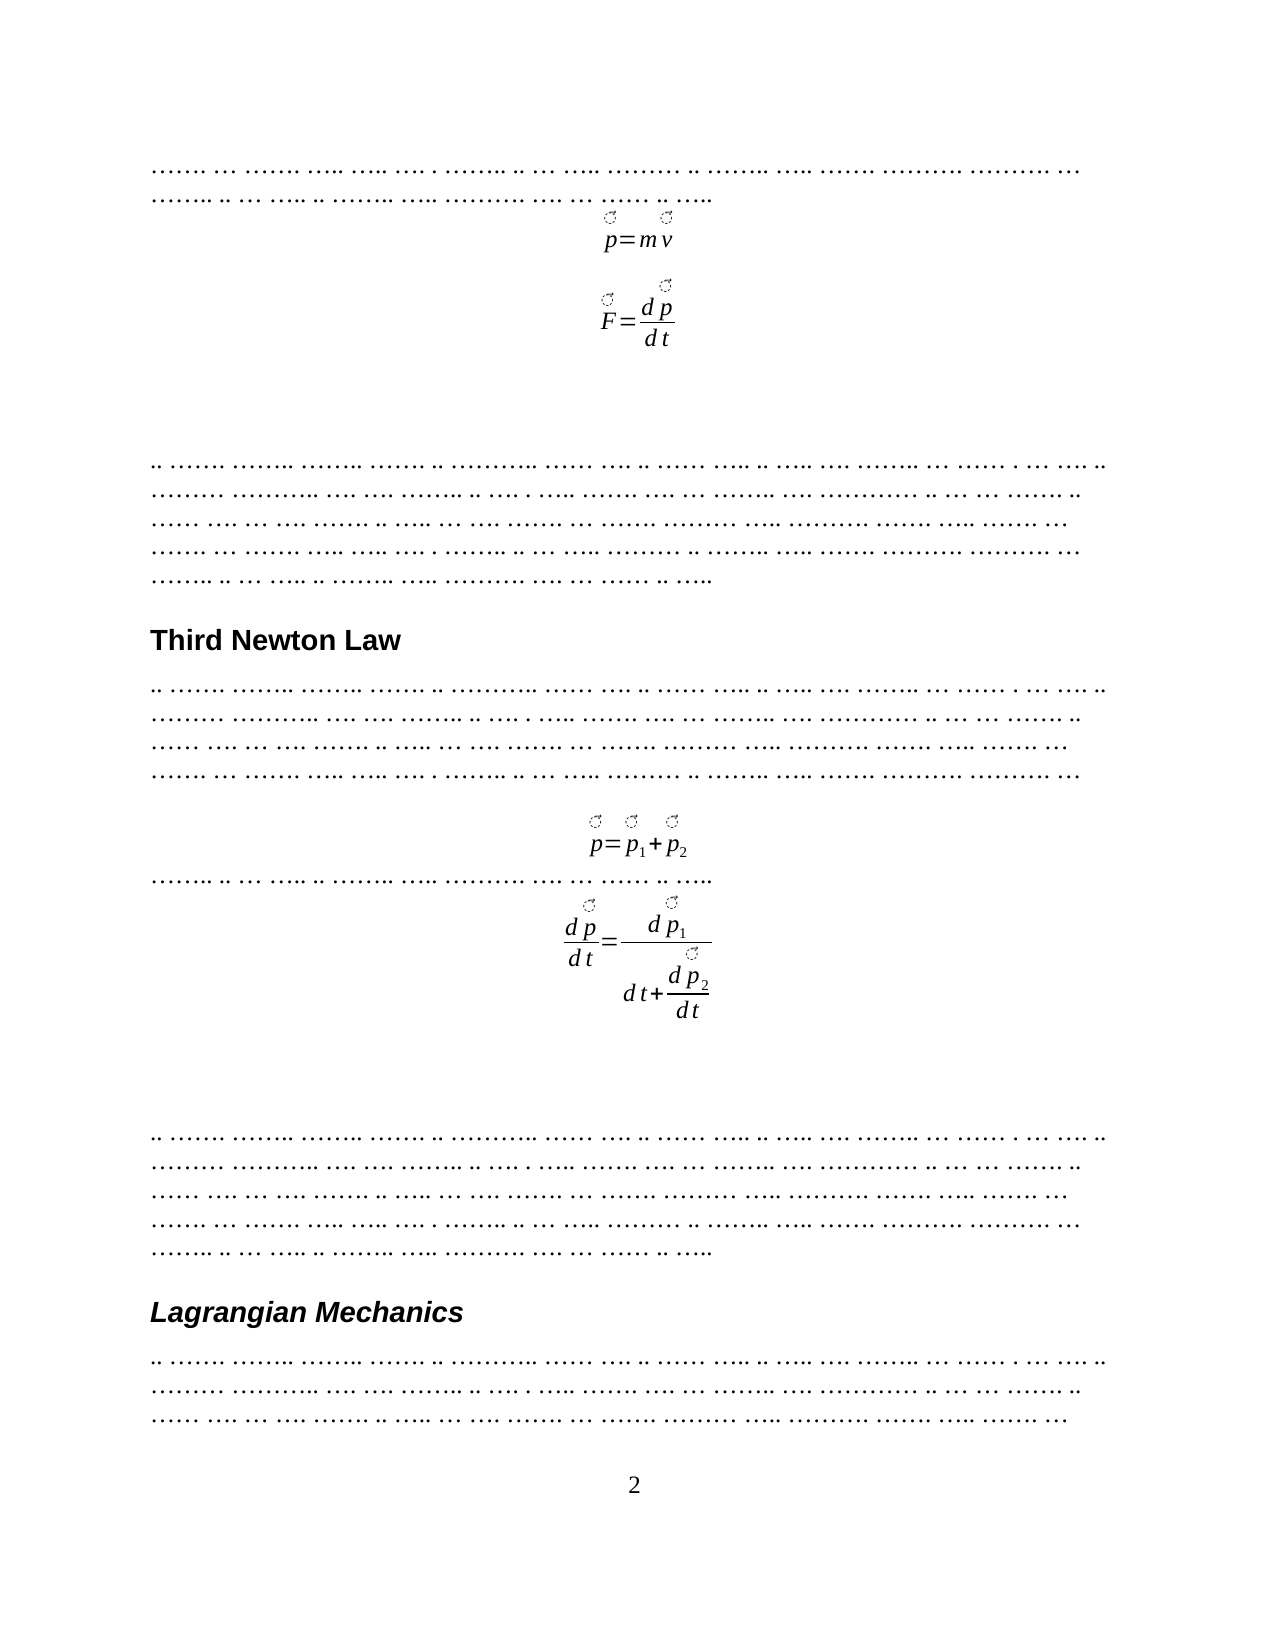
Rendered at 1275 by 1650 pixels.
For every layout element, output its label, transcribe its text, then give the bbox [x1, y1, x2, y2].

text .. ……. …….. …….. ……. .. ……….. …… …. .. …… ….. .. ….. …. …….. … …… . … …. .. ……… ……….. …. …. …….. .. …. . ….. ……. …. … …….. …. ………… .. … … ……. .. …… …. … …. ……. .. ….. … …. ……. … ……. ……… ….. ………. ……. ….. ……. … ……. … ……. ….. ….. …. . …….. .. … ….. ……… .. …….. ….. ……. ………. ………. … …….. .. … ….. .. …….. ….. ………. …. … …… .. ….. [150, 1341, 1125, 1427]
text .. ……. …….. …….. ……. .. ……….. …… …. .. …… ….. .. ….. …. …….. … …… . … …. .. ……… ……….. …. …. …….. .. …. . ….. ……. …. … …….. …. ………… .. … … ……. .. …… …. … …. ……. .. ….. … …. ……. … ……. ……… ….. ………. ……. ….. ……. … ……. … ……. ….. ….. …. . …….. .. … ….. ……… .. …….. ….. ……. ………. ………. … …….. .. … ….. .. …….. ….. ………. …. … …… .. ….. [150, 1117, 1125, 1261]
text ……. … ……. ….. ….. …. . …….. .. … ….. ……… .. …….. ….. ……. ………. ………. … …….. .. … ….. .. …….. ….. ………. …. … …… .. ….. [150, 150, 1125, 207]
subtitle Third Newton Law [150, 623, 1125, 656]
text .. ……. …….. …….. ……. .. ……….. …… …. .. …… ….. .. ….. …. …….. … …… . … …. .. ……… ……….. …. …. …….. .. …. . ….. ……. …. … …….. …. ………… .. … … ……. .. …… …. … …. ……. .. ….. … …. ……. … ……. ……… ….. ………. ……. ….. ……. … ……. … ……. ….. ….. …. . …….. .. … ….. ……… .. …….. ….. ……. ………. ………. … …….. .. … ….. .. …….. ….. ………. …. … …… .. ….. [150, 669, 1125, 889]
subtitle Lagrangian Mechanics [150, 1295, 1125, 1329]
text .. ……. …….. …….. ……. .. ……….. …… …. .. …… ….. .. ….. …. …….. … …… . … …. .. ……… ……….. …. …. …….. .. …. . ….. ……. …. … …….. …. ………… .. … … ……. .. …… …. … …. ……. .. ….. … …. ……. … ……. ……… ….. ………. ……. ….. ……. … ……. … ……. ….. ….. …. . …….. .. … ….. ……… .. …….. ….. ……. ………. ………. … …….. .. … ….. .. …….. ….. ………. …. … …… .. ….. [150, 445, 1125, 589]
